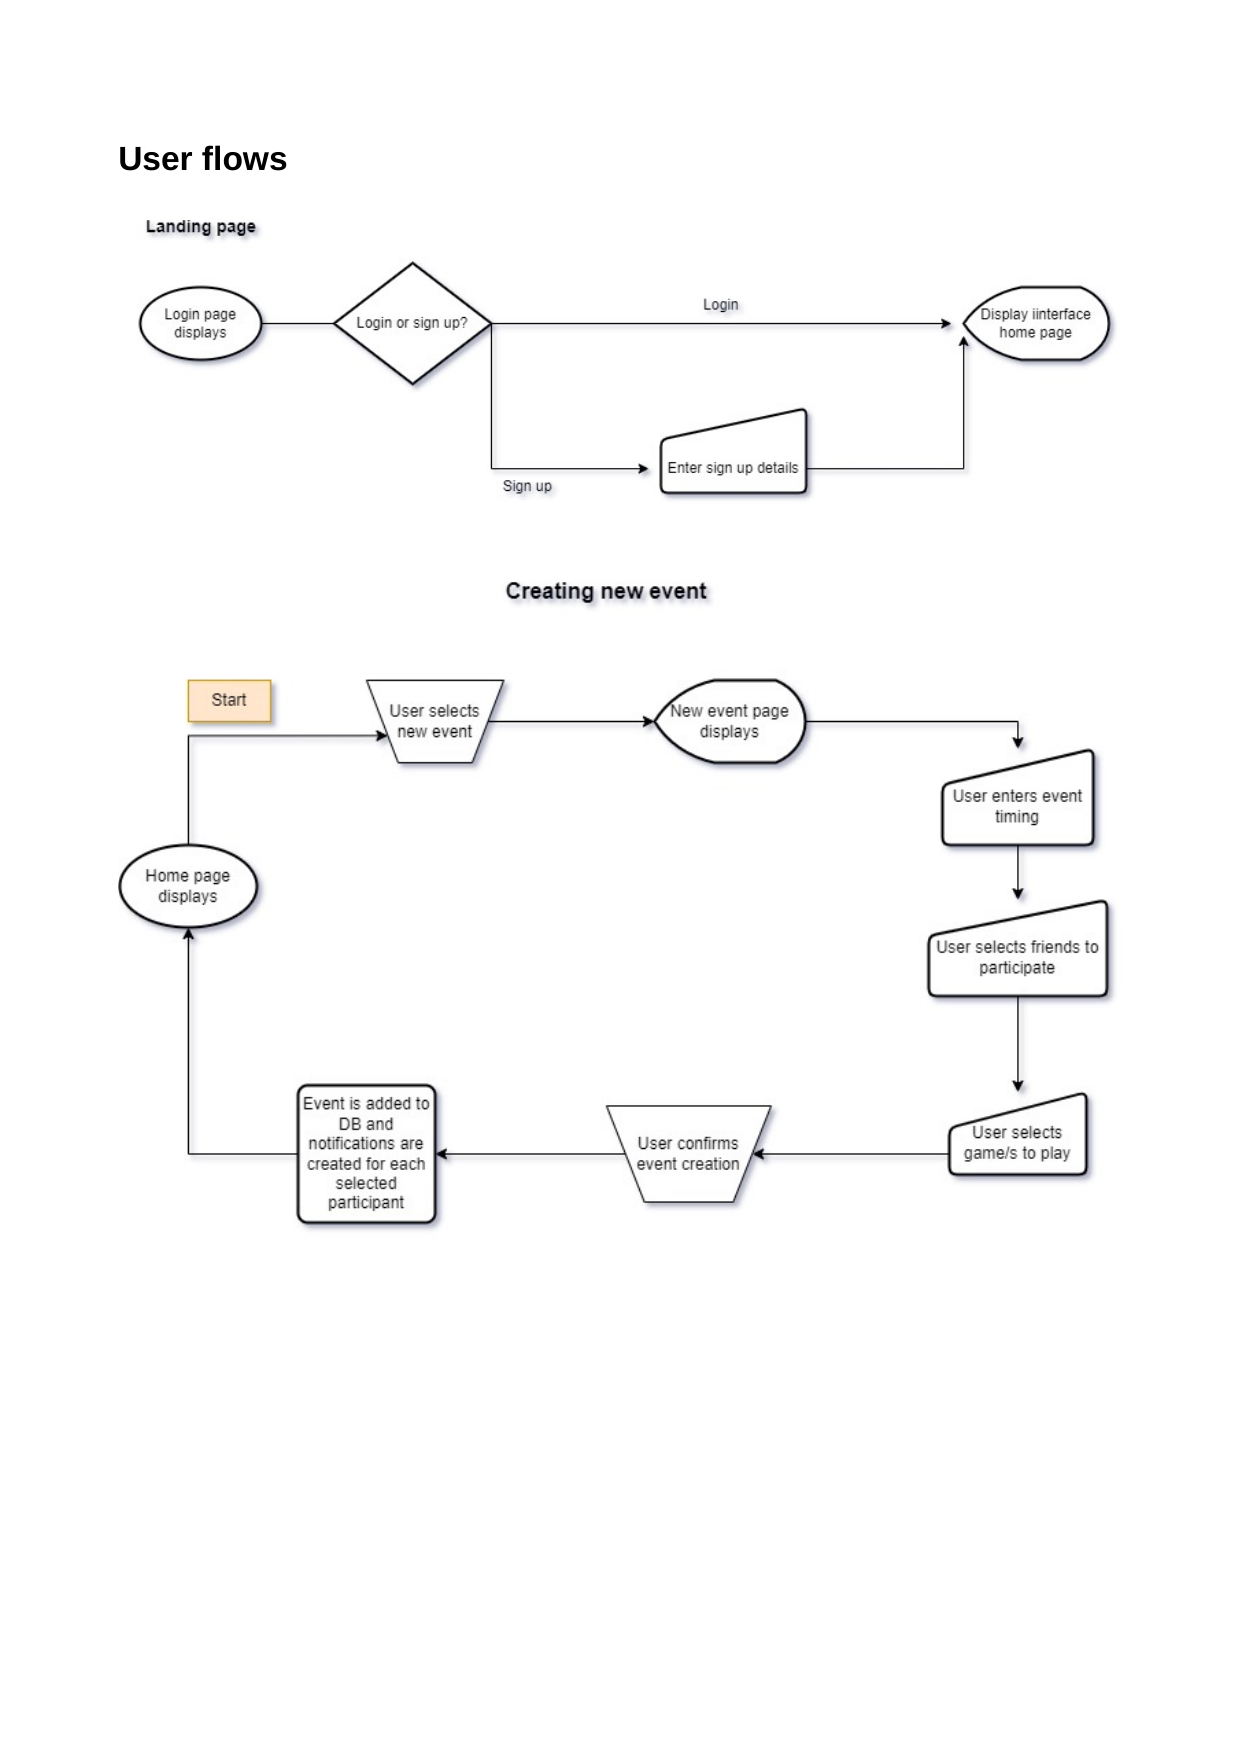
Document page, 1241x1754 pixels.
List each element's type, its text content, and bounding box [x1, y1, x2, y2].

picture [118, 190, 1123, 519]
subtitle User flows [118, 139, 1122, 178]
picture [118, 571, 1123, 1240]
